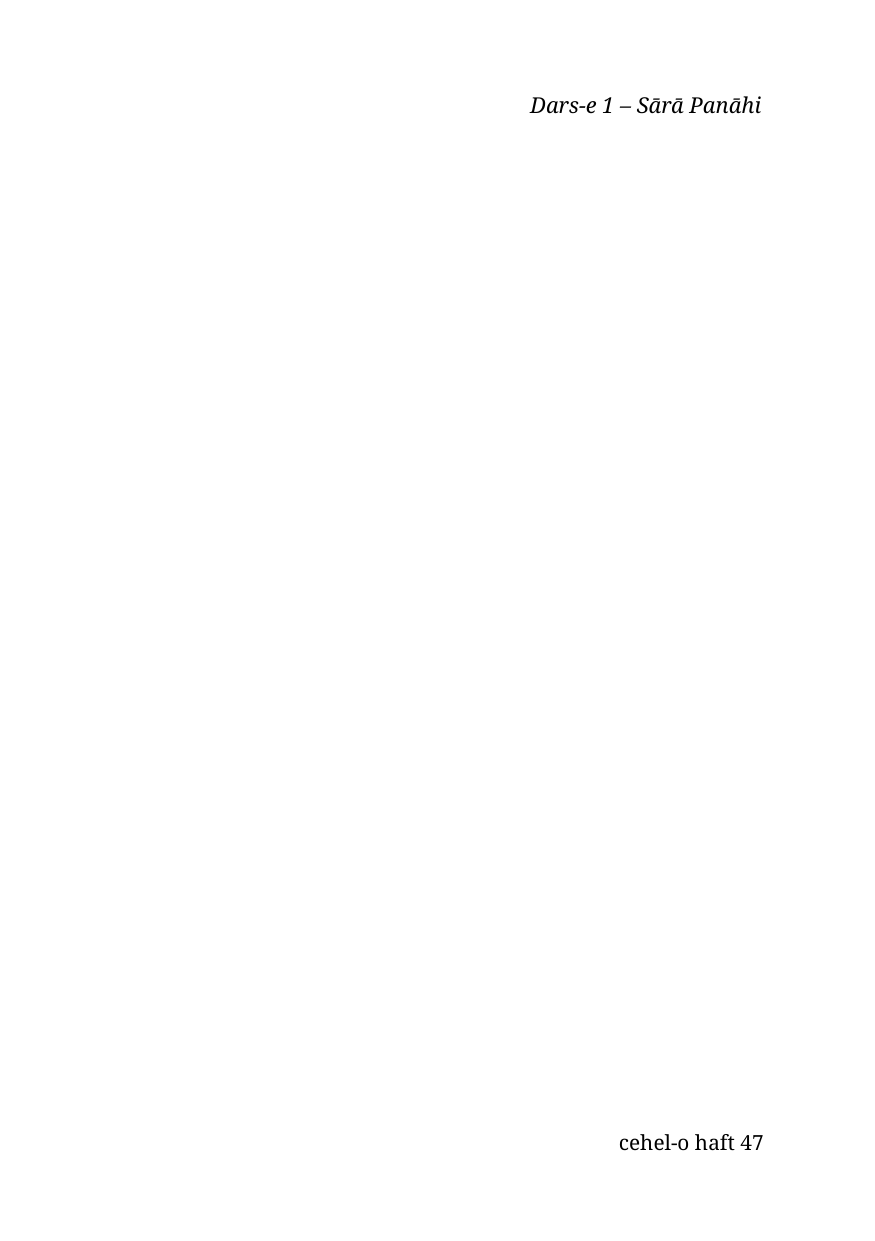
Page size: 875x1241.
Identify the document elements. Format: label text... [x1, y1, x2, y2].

text cehel-o haft 47 [111, 1128, 763, 1157]
